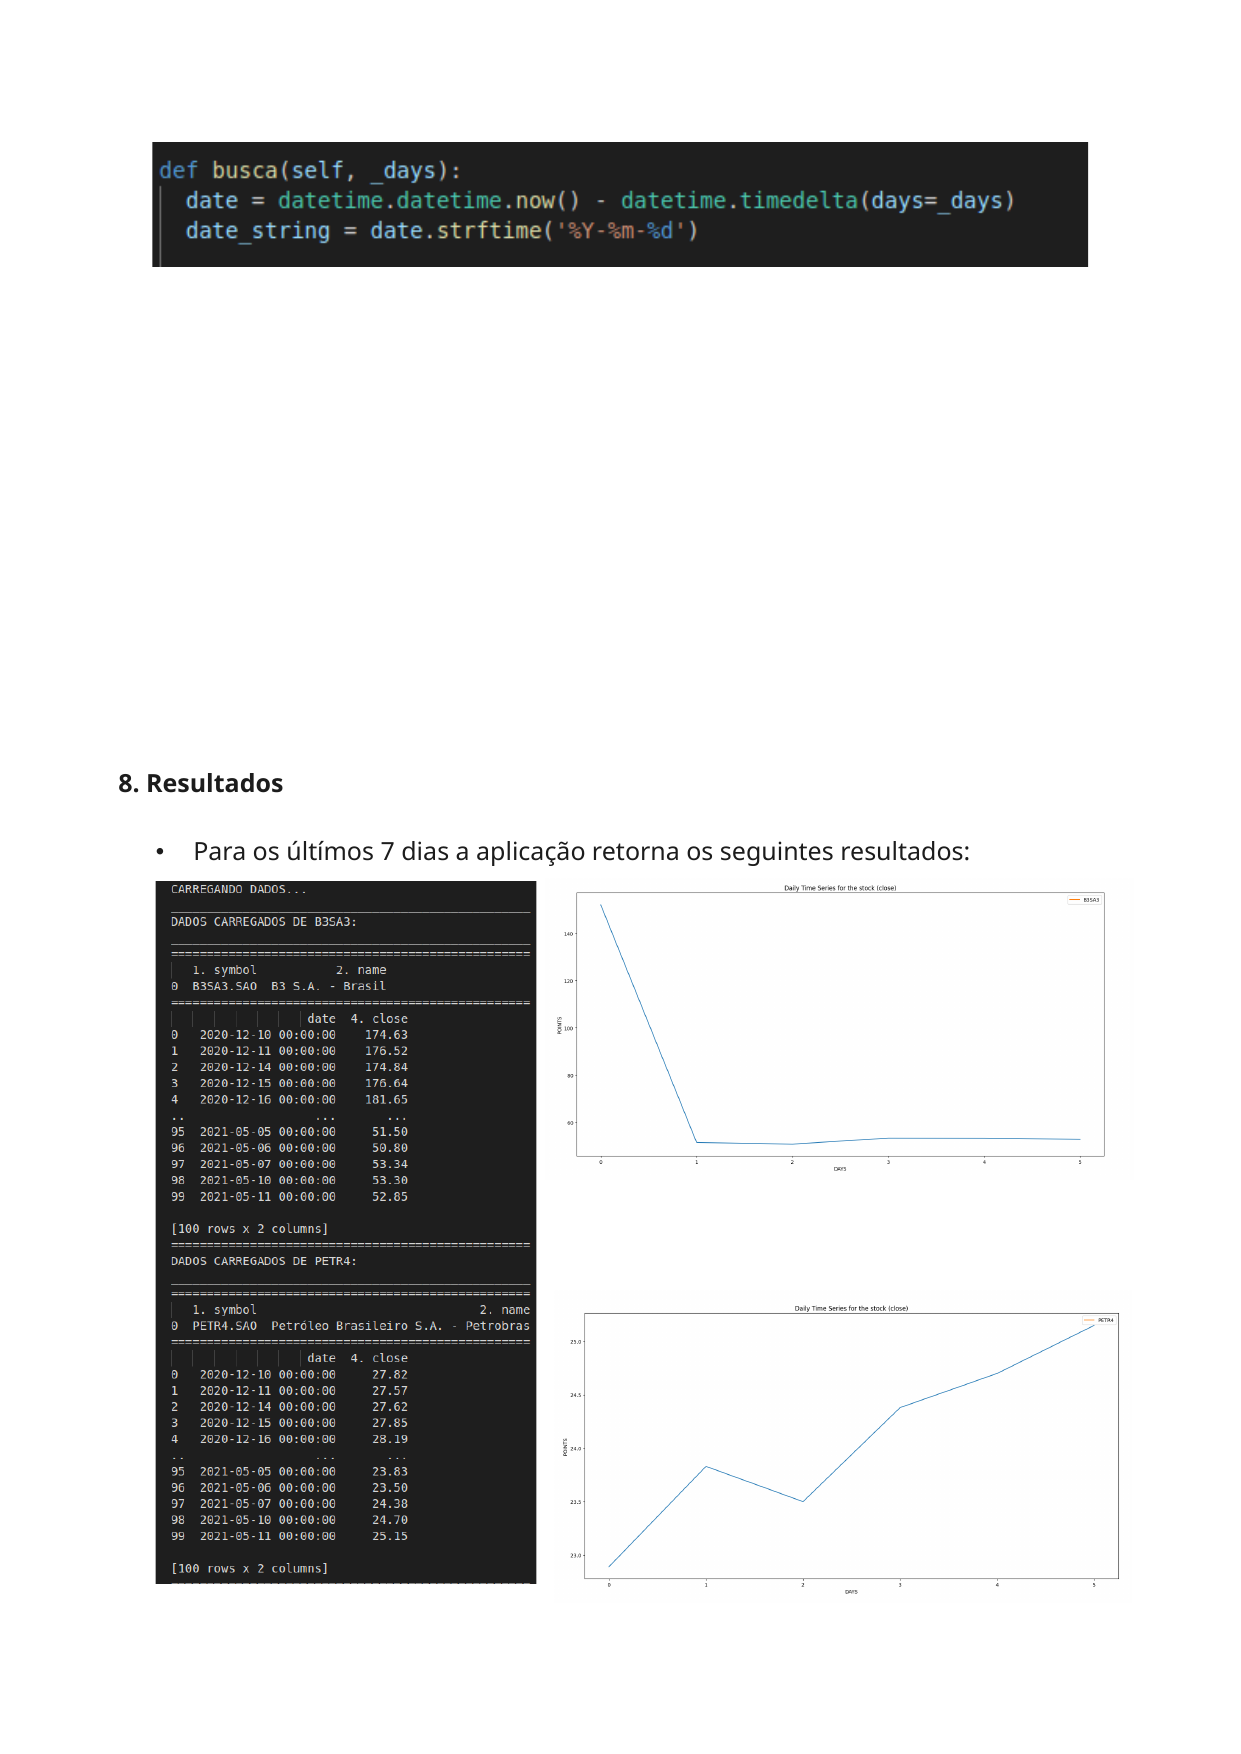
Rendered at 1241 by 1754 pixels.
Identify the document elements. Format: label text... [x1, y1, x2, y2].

text 8. Resultados [118, 766, 1122, 800]
picture [544, 878, 1134, 1180]
picture [155, 881, 537, 1584]
list Para os últímos 7 dias a aplicação retorna os seguintes resultados: [156, 834, 1122, 868]
picture [152, 142, 1089, 267]
picture [554, 1290, 1133, 1603]
